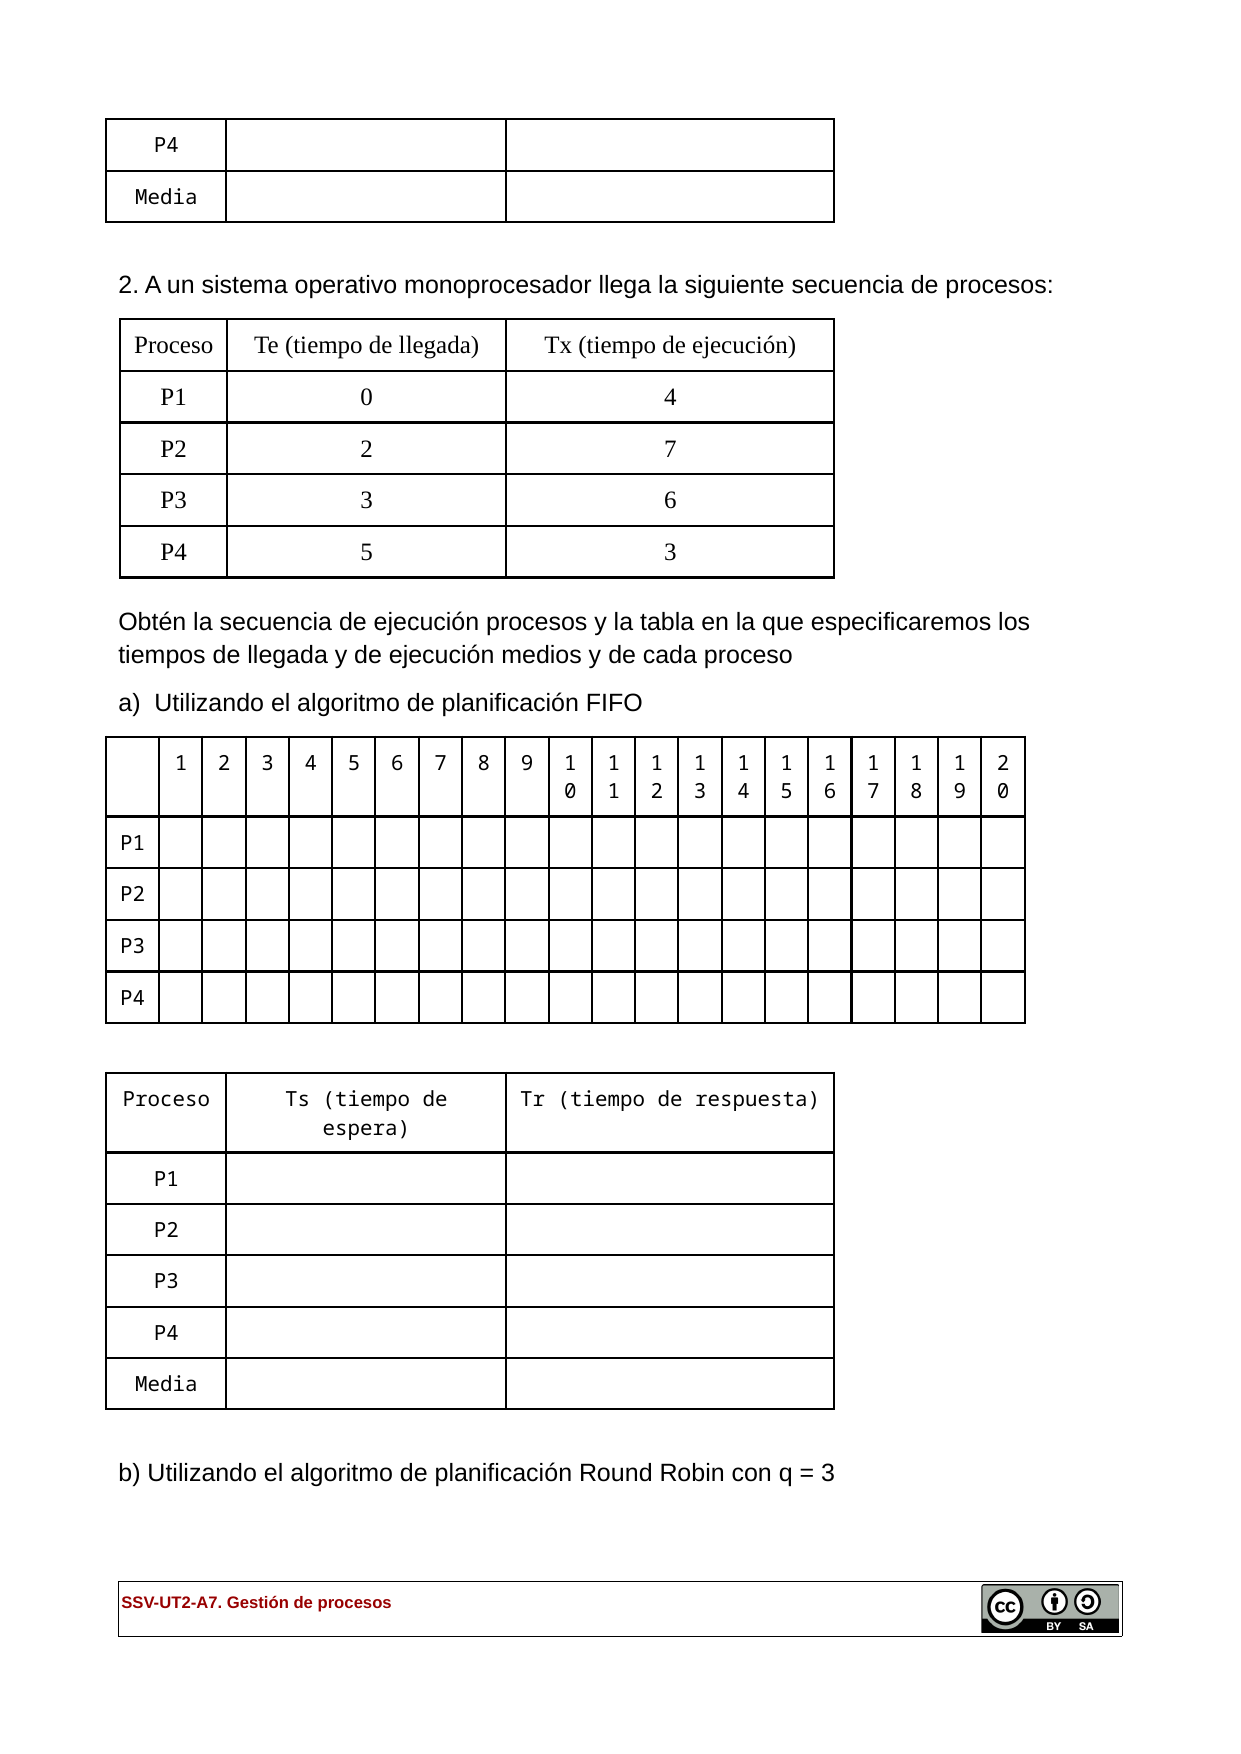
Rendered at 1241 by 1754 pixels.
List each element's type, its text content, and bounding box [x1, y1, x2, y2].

table_cell Media [107, 172, 225, 221]
table_cell P4 [107, 973, 158, 1022]
table_header Proceso [107, 1074, 225, 1151]
table_cell [939, 869, 980, 919]
table_cell [896, 818, 937, 867]
table_cell [247, 973, 288, 1022]
table_cell [463, 921, 504, 970]
text Obtén la secuencia de ejecución procesos y la tabla en la que especificaremos los tiempos de llegada y de ejecución medios y de cada proceso [118, 607, 1122, 669]
table_cell [203, 869, 245, 919]
table_cell [507, 120, 833, 169]
table_cell [420, 973, 461, 1022]
table_cell [420, 869, 461, 919]
table_cell Media [107, 1359, 225, 1408]
table_cell [227, 1308, 505, 1357]
table_cell [227, 172, 505, 221]
table_cell [723, 869, 764, 919]
table_cell [636, 921, 677, 970]
table_cell [550, 921, 591, 970]
table_cell [636, 818, 677, 867]
table_cell [227, 1205, 505, 1254]
table_cell [227, 120, 505, 169]
table_cell P2 [121, 424, 226, 473]
table_header 3 [247, 738, 288, 815]
table_cell [809, 921, 850, 970]
table_cell [809, 818, 850, 867]
table_header Te (tiempo de llegada) [228, 320, 505, 370]
table_header 10 [550, 738, 591, 815]
table_cell 5 [228, 527, 505, 576]
table_cell [506, 818, 548, 867]
table_cell 2 [228, 424, 505, 473]
table_cell [982, 869, 1024, 919]
table_cell [593, 973, 634, 1022]
table_header 18 [896, 738, 937, 815]
table_cell [896, 973, 937, 1022]
table_header [107, 738, 158, 815]
text a) Utilizando el algoritmo de planificación FIFO [118, 688, 1122, 717]
table_cell [463, 973, 504, 1022]
table_cell [982, 973, 1024, 1022]
table_header 12 [636, 738, 677, 815]
table_cell [982, 818, 1024, 867]
table_cell [853, 818, 894, 867]
table_cell [853, 921, 894, 970]
table_cell [593, 869, 634, 919]
table_cell [636, 973, 677, 1022]
table_cell [507, 1154, 833, 1203]
table_cell [766, 818, 807, 867]
table_cell [333, 869, 374, 919]
table_cell [333, 921, 374, 970]
table_header 4 [290, 738, 331, 815]
table_cell [636, 869, 677, 919]
table_header 11 [593, 738, 634, 815]
table_cell 0 [228, 372, 505, 421]
table_cell [896, 869, 937, 919]
table_cell [376, 869, 418, 919]
table_cell [939, 973, 980, 1022]
table_cell [723, 818, 764, 867]
table_cell [896, 921, 937, 970]
table_cell 4 [507, 372, 833, 421]
table_cell P3 [121, 475, 226, 525]
table_header Tr (tiempo de respuesta) [507, 1074, 833, 1151]
table_header 8 [463, 738, 504, 815]
table_cell [290, 869, 331, 919]
table_cell [679, 818, 721, 867]
table_cell P3 [107, 1256, 225, 1306]
table_header Proceso [121, 320, 226, 370]
table_cell [227, 1154, 505, 1203]
table_cell [809, 869, 850, 919]
table_cell [679, 973, 721, 1022]
table_cell [679, 869, 721, 919]
table_cell [507, 172, 833, 221]
table_cell 7 [507, 424, 833, 473]
table_cell [593, 921, 634, 970]
table_cell P4 [107, 1308, 225, 1357]
table_header 6 [376, 738, 418, 815]
table_cell [507, 1359, 833, 1408]
table_cell [160, 921, 201, 970]
table_cell P2 [107, 869, 158, 919]
table_cell [550, 973, 591, 1022]
table_cell [506, 973, 548, 1022]
table_cell [766, 921, 807, 970]
table_header 20 [982, 738, 1024, 815]
table_cell P2 [107, 1205, 225, 1254]
table_header 19 [939, 738, 980, 815]
table_cell [160, 869, 201, 919]
table_header 9 [506, 738, 548, 815]
table_cell [160, 818, 201, 867]
table_cell [247, 921, 288, 970]
table_cell [203, 921, 245, 970]
table_cell 3 [228, 475, 505, 525]
table_header 14 [723, 738, 764, 815]
table_cell [227, 1359, 505, 1408]
table_cell [550, 818, 591, 867]
table_cell [203, 973, 245, 1022]
table_cell [723, 973, 764, 1022]
table_cell [160, 973, 201, 1022]
table_header 2 [203, 738, 245, 815]
table_cell [766, 869, 807, 919]
table_cell [290, 973, 331, 1022]
table_cell [333, 818, 374, 867]
table_header 16 [809, 738, 850, 815]
table_cell P3 [107, 921, 158, 970]
table_header Ts (tiempo de espera) [227, 1074, 505, 1151]
table_cell [420, 921, 461, 970]
table_cell [679, 921, 721, 970]
table_cell [290, 921, 331, 970]
table_cell [247, 869, 288, 919]
table_cell P4 [121, 527, 226, 576]
text 2. A un sistema operativo monoprocesador llega la siguiente secuencia de procesos: [118, 271, 1122, 299]
table_cell [506, 869, 548, 919]
table_header 5 [333, 738, 374, 815]
table_cell [333, 973, 374, 1022]
table_cell [939, 921, 980, 970]
text b) Utilizando el algoritmo de planificación Round Robin con q = 3 [118, 1458, 1122, 1487]
table_cell [809, 973, 850, 1022]
table_cell [550, 869, 591, 919]
table_cell 3 [507, 527, 833, 576]
table_cell P4 [107, 120, 225, 169]
table_cell [853, 973, 894, 1022]
table_cell [506, 921, 548, 970]
table_cell [420, 818, 461, 867]
table_header 1 [160, 738, 201, 815]
table_cell [227, 1256, 505, 1306]
table_cell [593, 818, 634, 867]
table_cell [463, 818, 504, 867]
table_cell [723, 921, 764, 970]
table_cell [247, 818, 288, 867]
table_cell P1 [107, 818, 158, 867]
table_header Tx (tiempo de ejecución) [507, 320, 833, 370]
table_cell [290, 818, 331, 867]
table_cell 6 [507, 475, 833, 525]
table_header 17 [853, 738, 894, 815]
table_cell [507, 1308, 833, 1357]
table_cell [507, 1205, 833, 1254]
table_cell [376, 973, 418, 1022]
table_cell [939, 818, 980, 867]
picture [981, 1584, 1119, 1633]
table_cell [507, 1256, 833, 1306]
table_cell P1 [107, 1154, 225, 1203]
table_header 13 [679, 738, 721, 815]
table_header 15 [766, 738, 807, 815]
table_cell [766, 973, 807, 1022]
table_cell [376, 818, 418, 867]
table_header 7 [420, 738, 461, 815]
table_cell P1 [121, 372, 226, 421]
table_cell [853, 869, 894, 919]
table_cell [463, 869, 504, 919]
table_cell [982, 921, 1024, 970]
table_cell [203, 818, 245, 867]
table_cell [376, 921, 418, 970]
